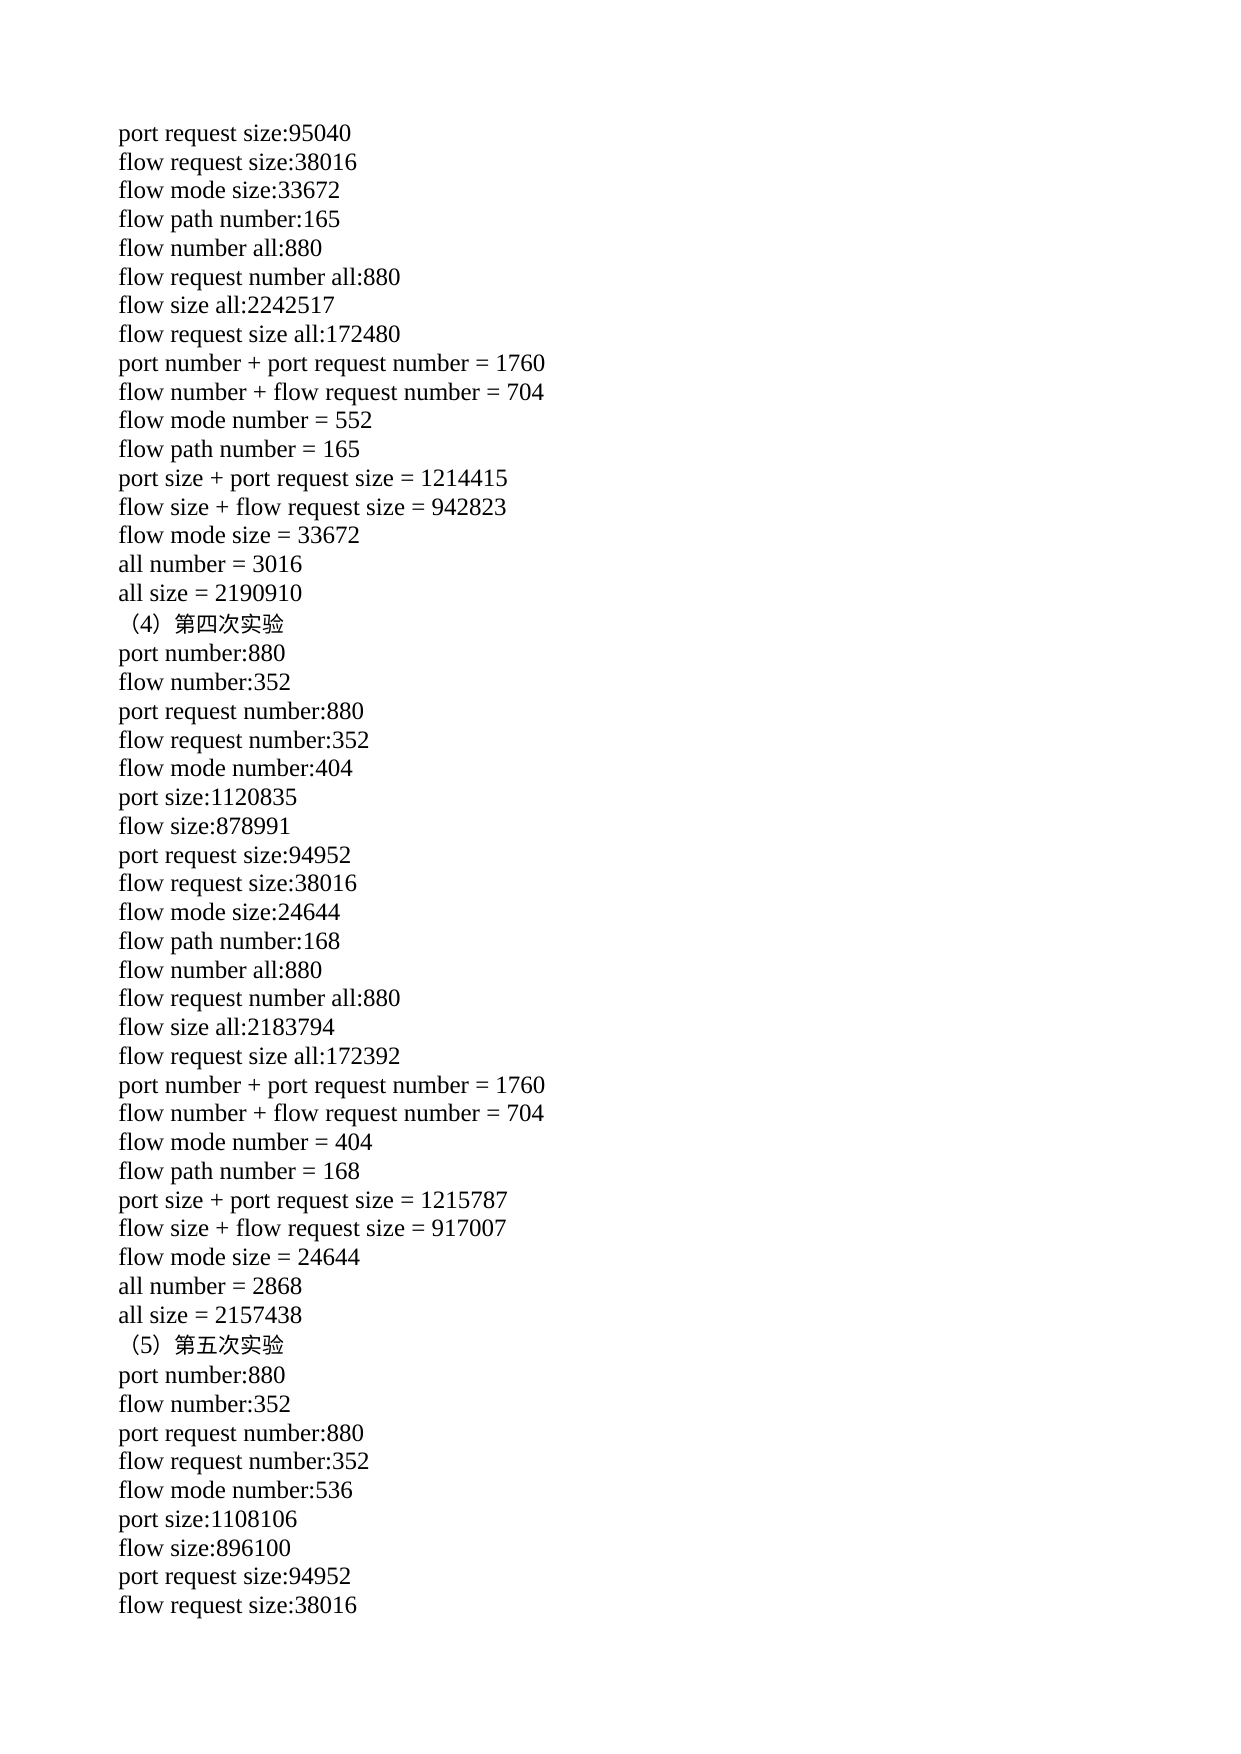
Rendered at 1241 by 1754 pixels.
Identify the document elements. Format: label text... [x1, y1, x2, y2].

text flow number + flow request number = 704 [118, 1098, 1122, 1127]
text flow request size all:172480 [118, 319, 1122, 348]
text flow number all:880 [118, 233, 1122, 262]
text flow request size:38016 [118, 147, 1122, 176]
text （4）第四次实验 [118, 607, 1122, 638]
text flow path number:165 [118, 204, 1122, 233]
text flow size all:2183794 [118, 1012, 1122, 1041]
text port request number:880 [118, 1418, 1122, 1446]
text port size:1108106 [118, 1504, 1122, 1533]
text flow mode number:404 [118, 753, 1122, 782]
text all number = 3016 [118, 549, 1122, 578]
text flow request number all:880 [118, 262, 1122, 291]
text （5）第五次实验 [118, 1328, 1122, 1360]
text flow request number all:880 [118, 983, 1122, 1012]
text flow request size all:172392 [118, 1041, 1122, 1070]
text port request size:94952 [118, 1561, 1122, 1590]
text flow size + flow request size = 942823 [118, 492, 1122, 521]
text flow size:896100 [118, 1533, 1122, 1561]
text flow size + flow request size = 917007 [118, 1213, 1122, 1242]
text port request number:880 [118, 696, 1122, 725]
text flow size all:2242517 [118, 291, 1122, 319]
text flow mode size = 24644 [118, 1242, 1122, 1271]
text flow mode number = 404 [118, 1127, 1122, 1156]
text flow number:352 [118, 667, 1122, 696]
text flow path number = 165 [118, 434, 1122, 463]
text port request size:94952 [118, 840, 1122, 868]
text flow number:352 [118, 1389, 1122, 1418]
text flow mode size:33672 [118, 176, 1122, 204]
text flow size:878991 [118, 811, 1122, 840]
text port number + port request number = 1760 [118, 348, 1122, 377]
text flow path number = 168 [118, 1156, 1122, 1185]
text flow mode number = 552 [118, 406, 1122, 434]
text all size = 2190910 [118, 578, 1122, 607]
text flow request number:352 [118, 1446, 1122, 1475]
text flow mode size = 33672 [118, 521, 1122, 549]
text port size:1120835 [118, 782, 1122, 811]
text port number:880 [118, 1360, 1122, 1389]
text port request size:95040 [118, 118, 1122, 147]
text flow path number:168 [118, 926, 1122, 955]
text port size + port request size = 1214415 [118, 463, 1122, 492]
text flow mode size:24644 [118, 897, 1122, 926]
text flow request size:38016 [118, 868, 1122, 897]
text port size + port request size = 1215787 [118, 1185, 1122, 1213]
text port number:880 [118, 638, 1122, 667]
text flow mode number:536 [118, 1475, 1122, 1504]
text flow number all:880 [118, 955, 1122, 983]
text flow request size:38016 [118, 1590, 1122, 1619]
text all number = 2868 [118, 1271, 1122, 1300]
text port number + port request number = 1760 [118, 1070, 1122, 1098]
text all size = 2157438 [118, 1300, 1122, 1328]
text flow number + flow request number = 704 [118, 377, 1122, 406]
text flow request number:352 [118, 725, 1122, 753]
